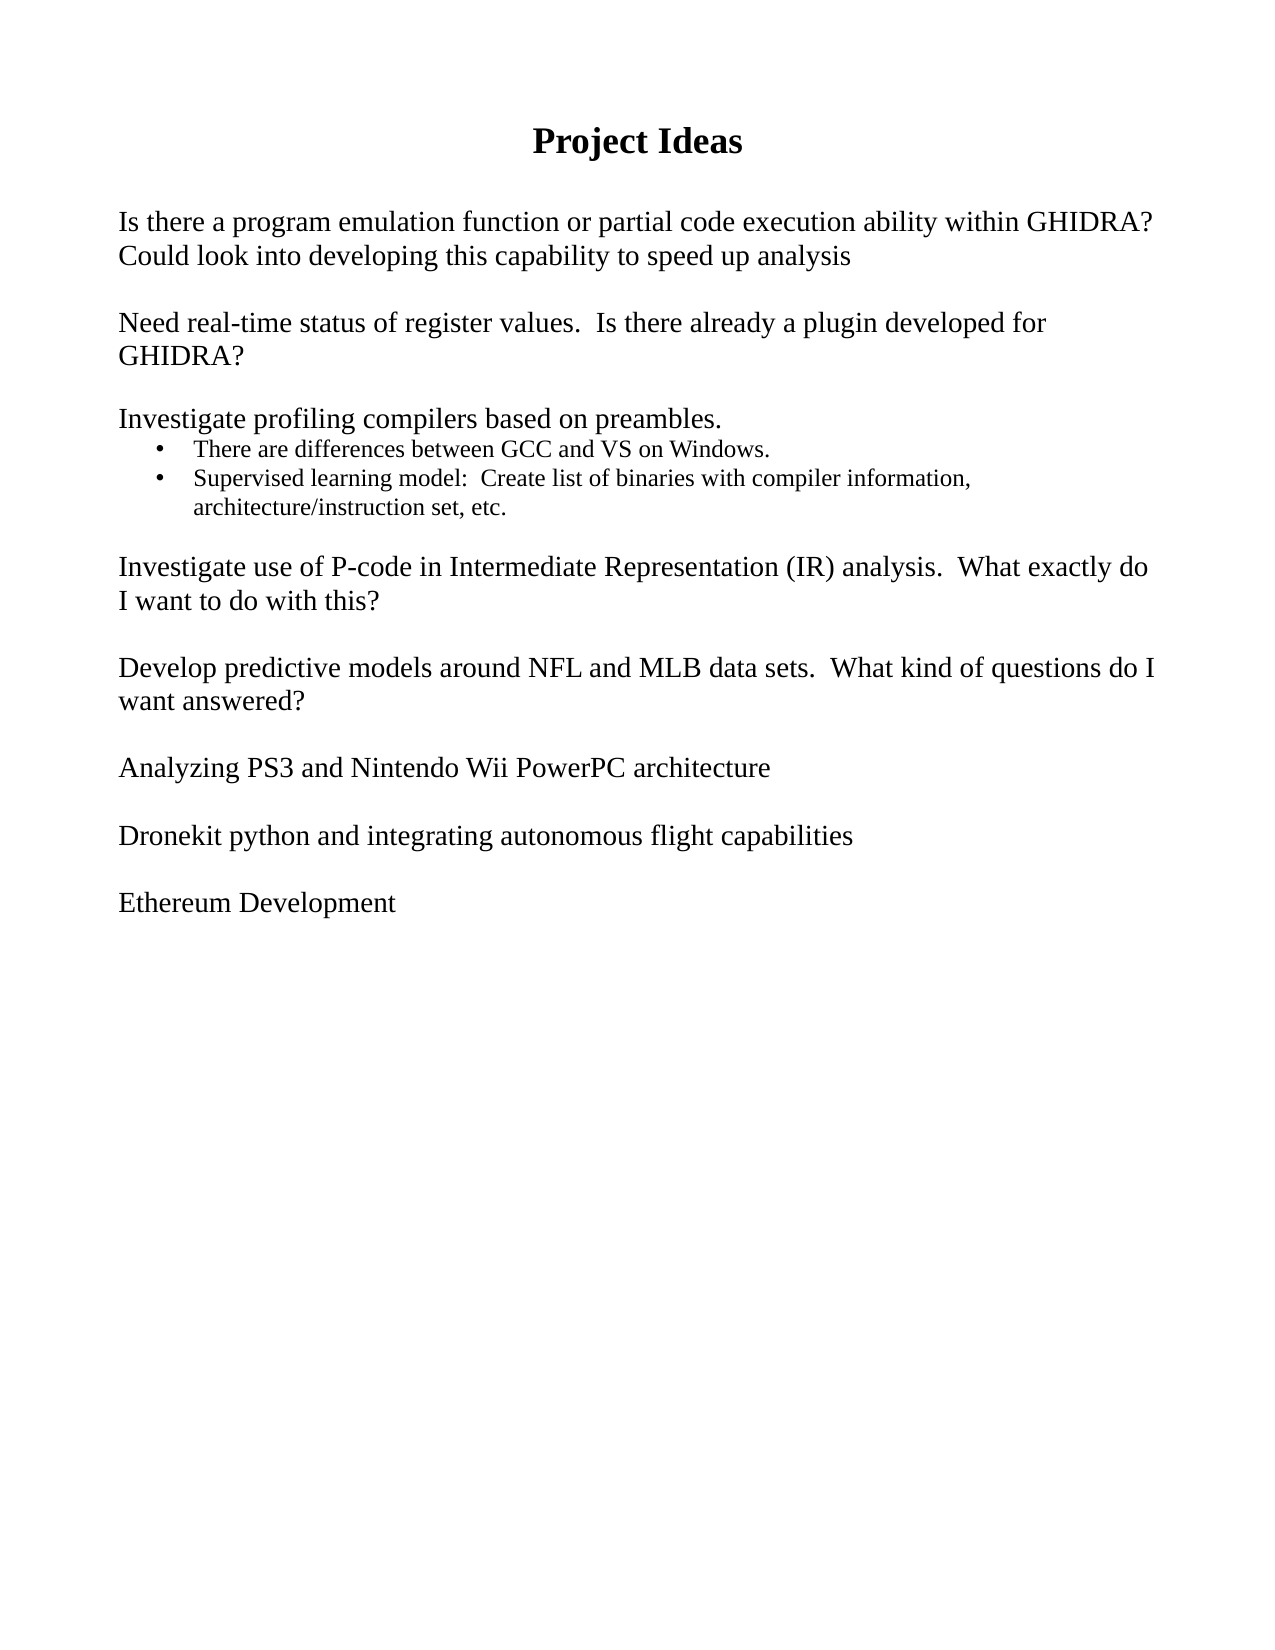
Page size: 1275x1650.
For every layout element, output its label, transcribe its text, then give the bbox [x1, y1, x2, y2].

text Project Ideas [118, 118, 1157, 161]
text Is there a program emulation function or partial code execution ability within GHIDRA? Could look into developing this capability to speed up analysis [118, 204, 1157, 271]
text Need real-time status of register values. Is there already a plugin developed for GHIDRA? [118, 305, 1157, 372]
list There are differences between GCC and VS on Windows. [156, 434, 1157, 463]
text Investigate profiling compilers based on preambles. [118, 401, 1157, 434]
text Analyzing PS3 and Nintendo Wii PowerPC architecture [118, 751, 1157, 784]
text Ethereum Development [118, 885, 1157, 918]
text Dronekit python and integrating autonomous flight capabilities [118, 818, 1157, 851]
text Develop predictive models around NFL and MLB data sets. What kind of questions do I want answered? [118, 650, 1157, 717]
list Supervised learning model: Create list of binaries with compiler information, architecture/instruction set, etc. [156, 463, 1157, 521]
text Investigate use of P-code in Intermediate Representation (IR) analysis. What exactly do I want to do with this? [118, 549, 1157, 616]
